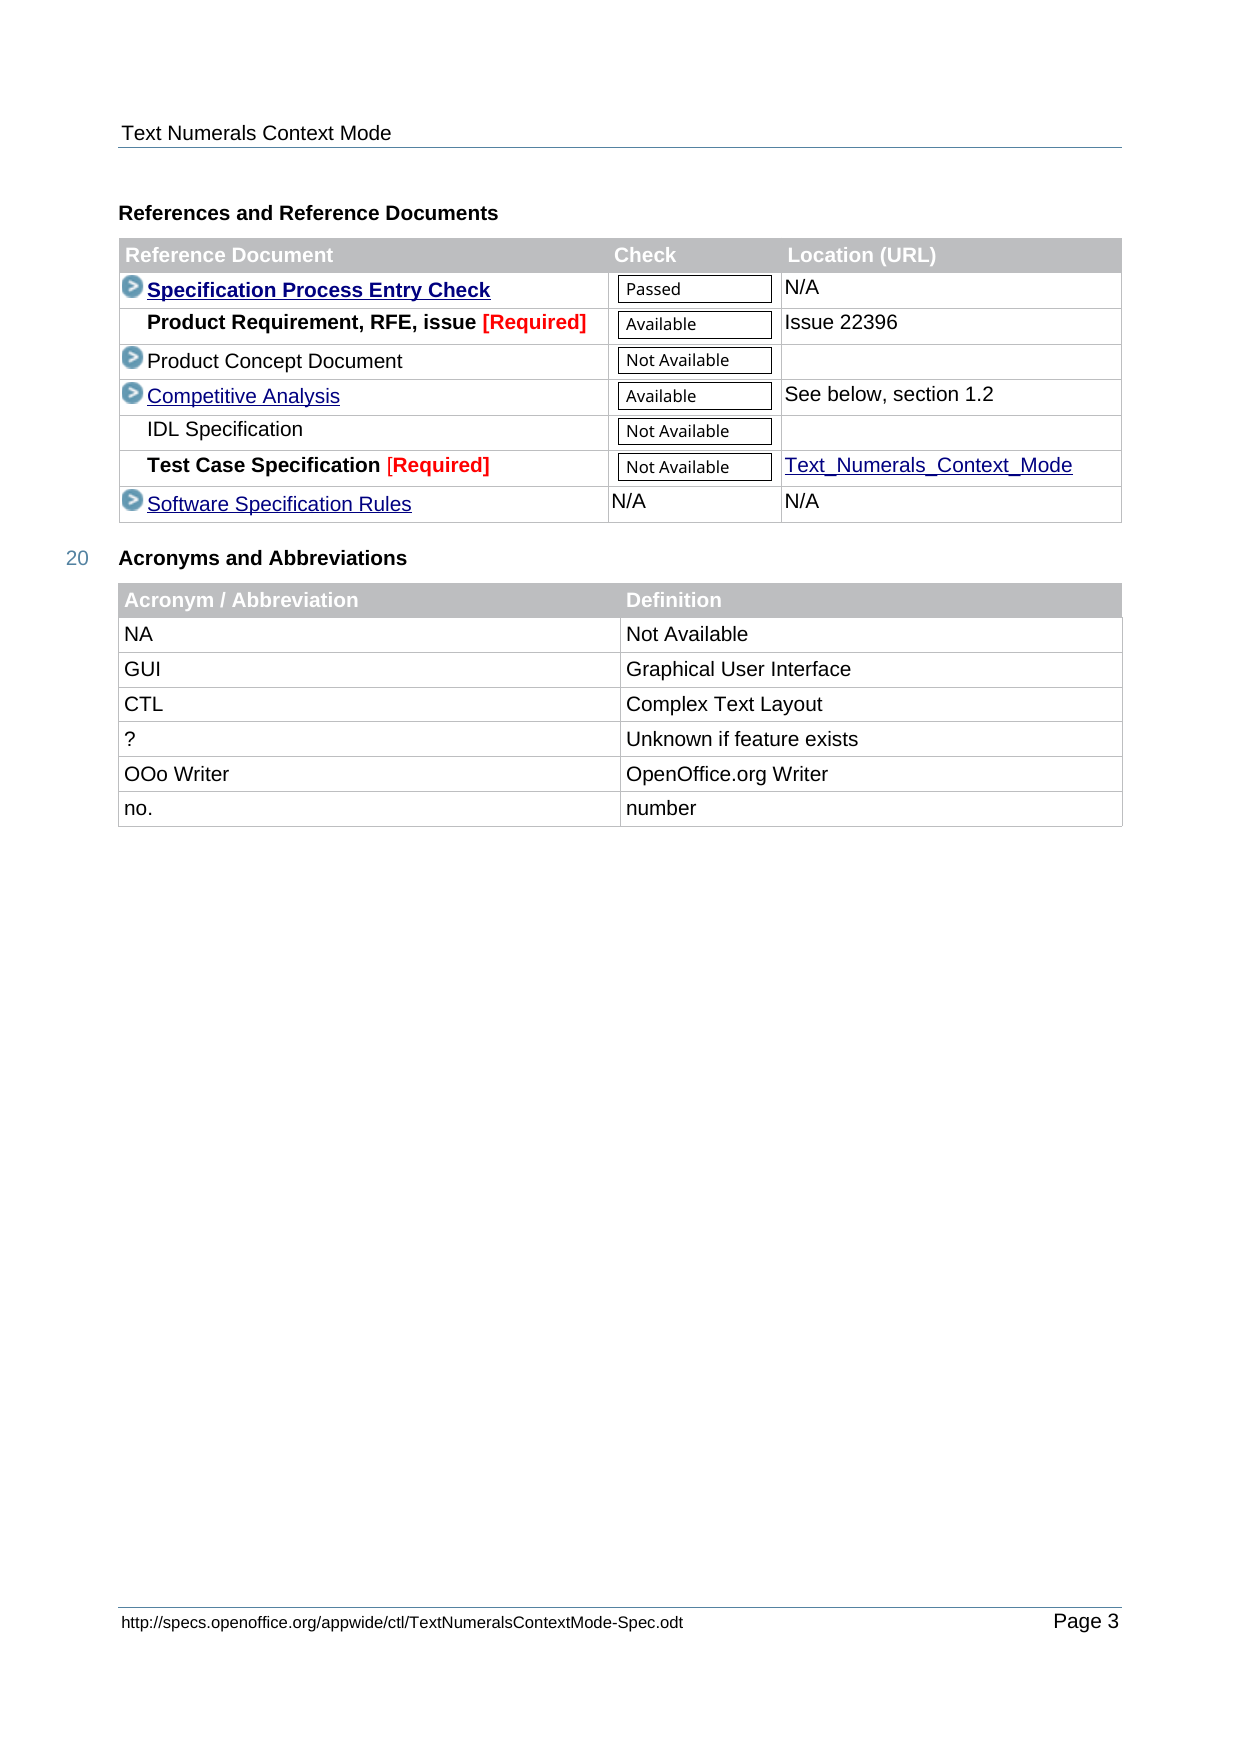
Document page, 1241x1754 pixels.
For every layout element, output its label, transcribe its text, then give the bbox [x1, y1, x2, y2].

table_header Reference Document [119, 238, 608, 273]
table_cell ? [119, 722, 620, 756]
table_cell Unknown if feature exists [621, 722, 1122, 756]
table_cell <Please enter location here> [782, 345, 1121, 379]
picture [122, 275, 147, 298]
table_header Check [609, 238, 781, 273]
table_cell [609, 309, 781, 344]
table_cell [609, 451, 781, 486]
table_cell Specification Process Entry Check [120, 273, 608, 308]
table_cell Text_Numerals_Context_Mode [782, 451, 1121, 486]
table_cell N/A [782, 487, 1121, 522]
table_cell NA [119, 618, 620, 652]
table_cell CTL [119, 688, 620, 721]
picture [122, 346, 147, 369]
picture [122, 382, 147, 404]
table_cell Product Requirement, RFE, issue [Required] [120, 309, 608, 344]
table_header Location (URL) [782, 238, 1122, 273]
table_cell Product Concept Document [120, 345, 608, 379]
table_cell Competitive Analysis [120, 380, 608, 415]
table_cell Issue 22396 [782, 309, 1121, 344]
table_cell N/A [782, 273, 1121, 308]
table_cell OOo Writer [119, 757, 620, 791]
table_cell <Please enter location here> [782, 416, 1121, 450]
subtitle Acronyms and Abbreviations [118, 547, 1122, 570]
table_cell Complex Text Layout [621, 688, 1122, 721]
table_cell [609, 380, 781, 415]
table_cell IDL Specification [120, 416, 608, 450]
table_cell GUI [119, 653, 620, 687]
table_cell number [621, 792, 1122, 826]
table_cell [609, 273, 781, 308]
table_cell OpenOffice.org Writer [621, 757, 1122, 791]
table_header Acronym / Abbreviation [118, 583, 620, 617]
table_cell Graphical User Interface [621, 653, 1122, 687]
table_cell Software Specification Rules [120, 487, 608, 522]
table_header Definition [620, 583, 1122, 617]
table_cell [609, 345, 781, 379]
table_cell Not Available [621, 618, 1122, 652]
picture [122, 489, 147, 511]
table_cell See below, section 1.2 [782, 380, 1121, 415]
subtitle References and Reference Documents [118, 202, 1122, 225]
table_cell no. [119, 792, 620, 826]
table_cell N/A [609, 487, 781, 522]
table_cell Test Case Specification [Required] [120, 451, 608, 486]
table_cell [609, 416, 781, 450]
